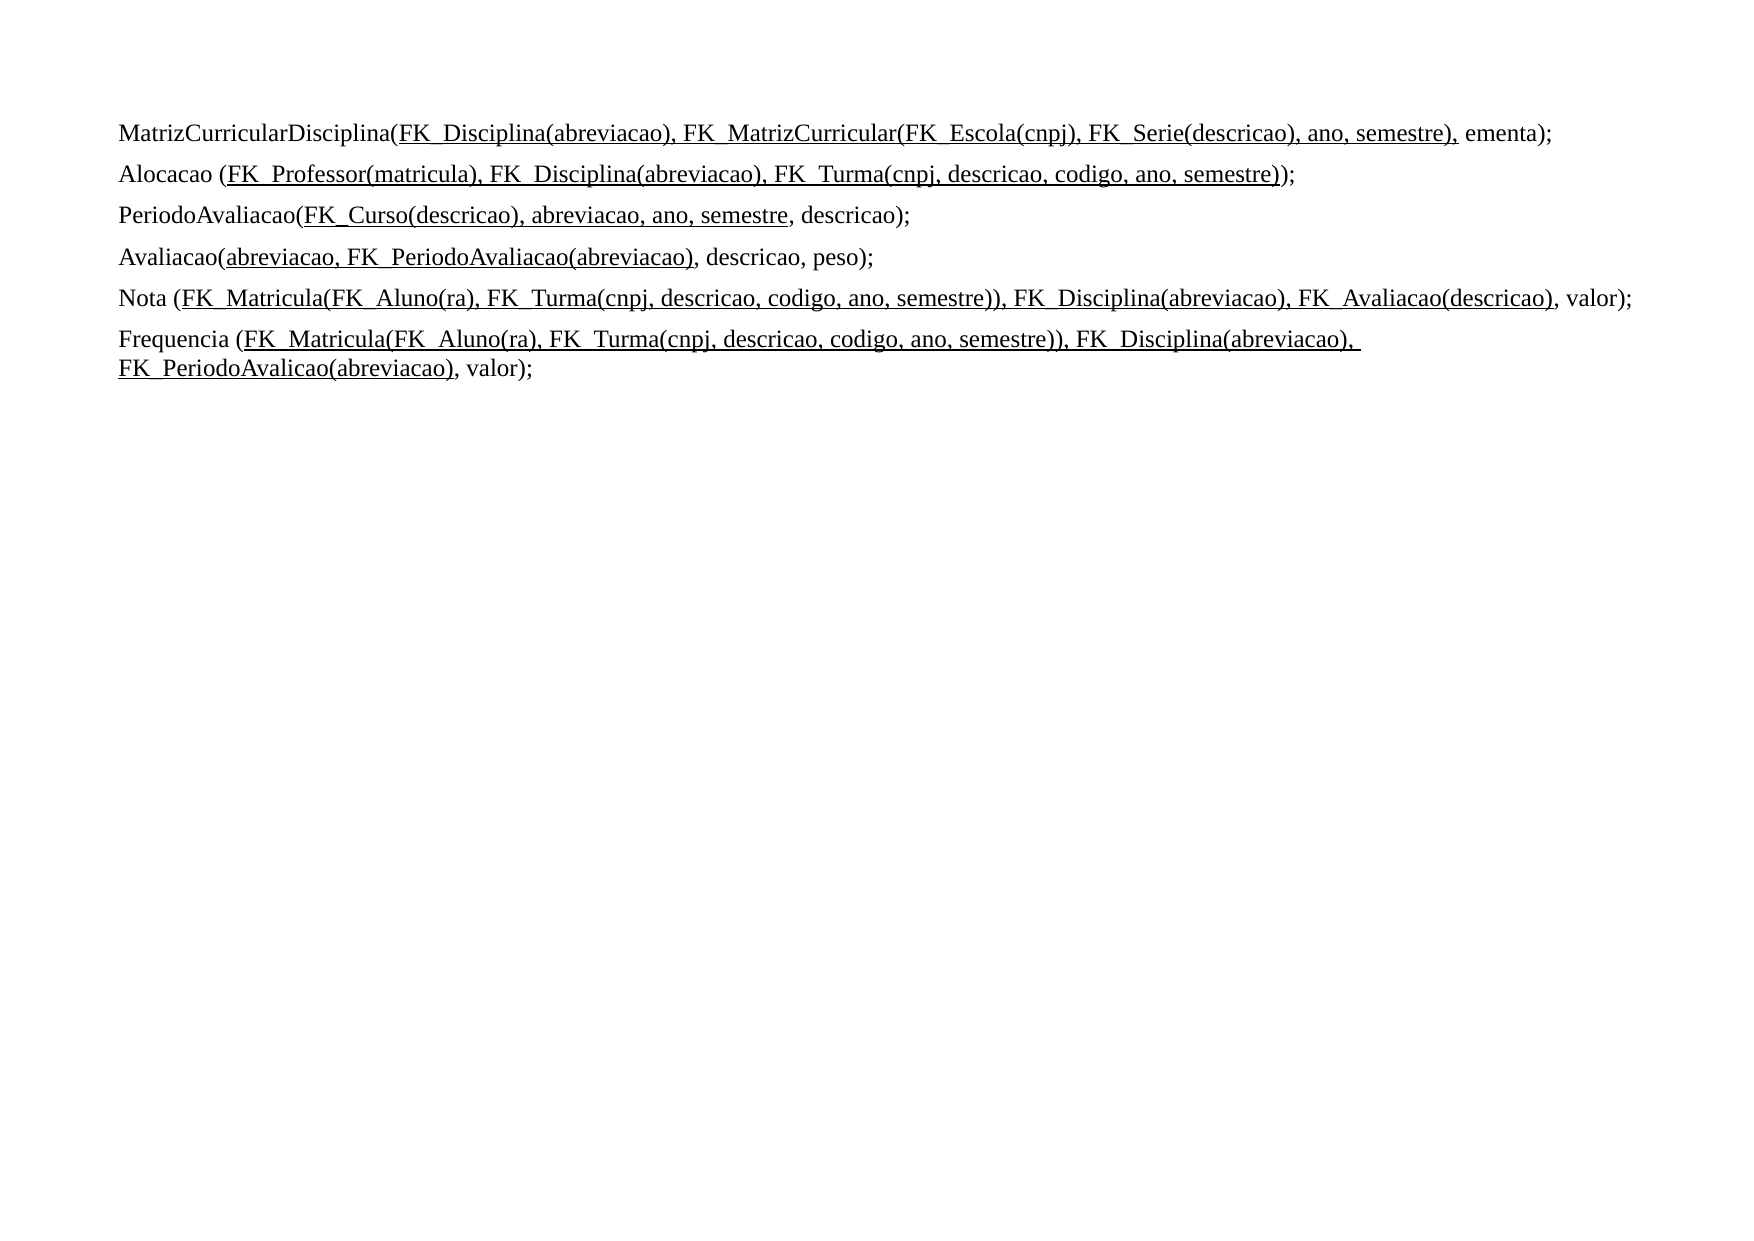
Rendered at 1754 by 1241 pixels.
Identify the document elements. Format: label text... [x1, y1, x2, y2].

text MatrizCurricularDisciplina(FK_Disciplina(abreviacao), FK_MatrizCurricular(FK_Escola(cnpj), FK_Serie(descricao), ano, semestre), ementa); [118, 118, 1636, 147]
text Alocacao (FK_Professor(matricula), FK_Disciplina(abreviacao), FK_Turma(cnpj, descricao, codigo, ano, semestre)); [118, 159, 1636, 188]
text Frequencia (FK_Matricula(FK_Aluno(ra), FK_Turma(cnpj, descricao, codigo, ano, semestre)), FK_Disciplina(abreviacao), FK_PeriodoAvalicao(abreviacao), valor); [118, 324, 1636, 382]
text Avaliacao(abreviacao, FK_PeriodoAvaliacao(abreviacao), descricao, peso); [118, 242, 1636, 271]
text PeriodoAvaliacao(FK_Curso(descricao), abreviacao, ano, semestre, descricao); [118, 201, 1636, 229]
text Nota (FK_Matricula(FK_Aluno(ra), FK_Turma(cnpj, descricao, codigo, ano, semestre)), FK_Disciplina(abreviacao), FK_Avaliacao(descricao), valor); [118, 283, 1636, 312]
